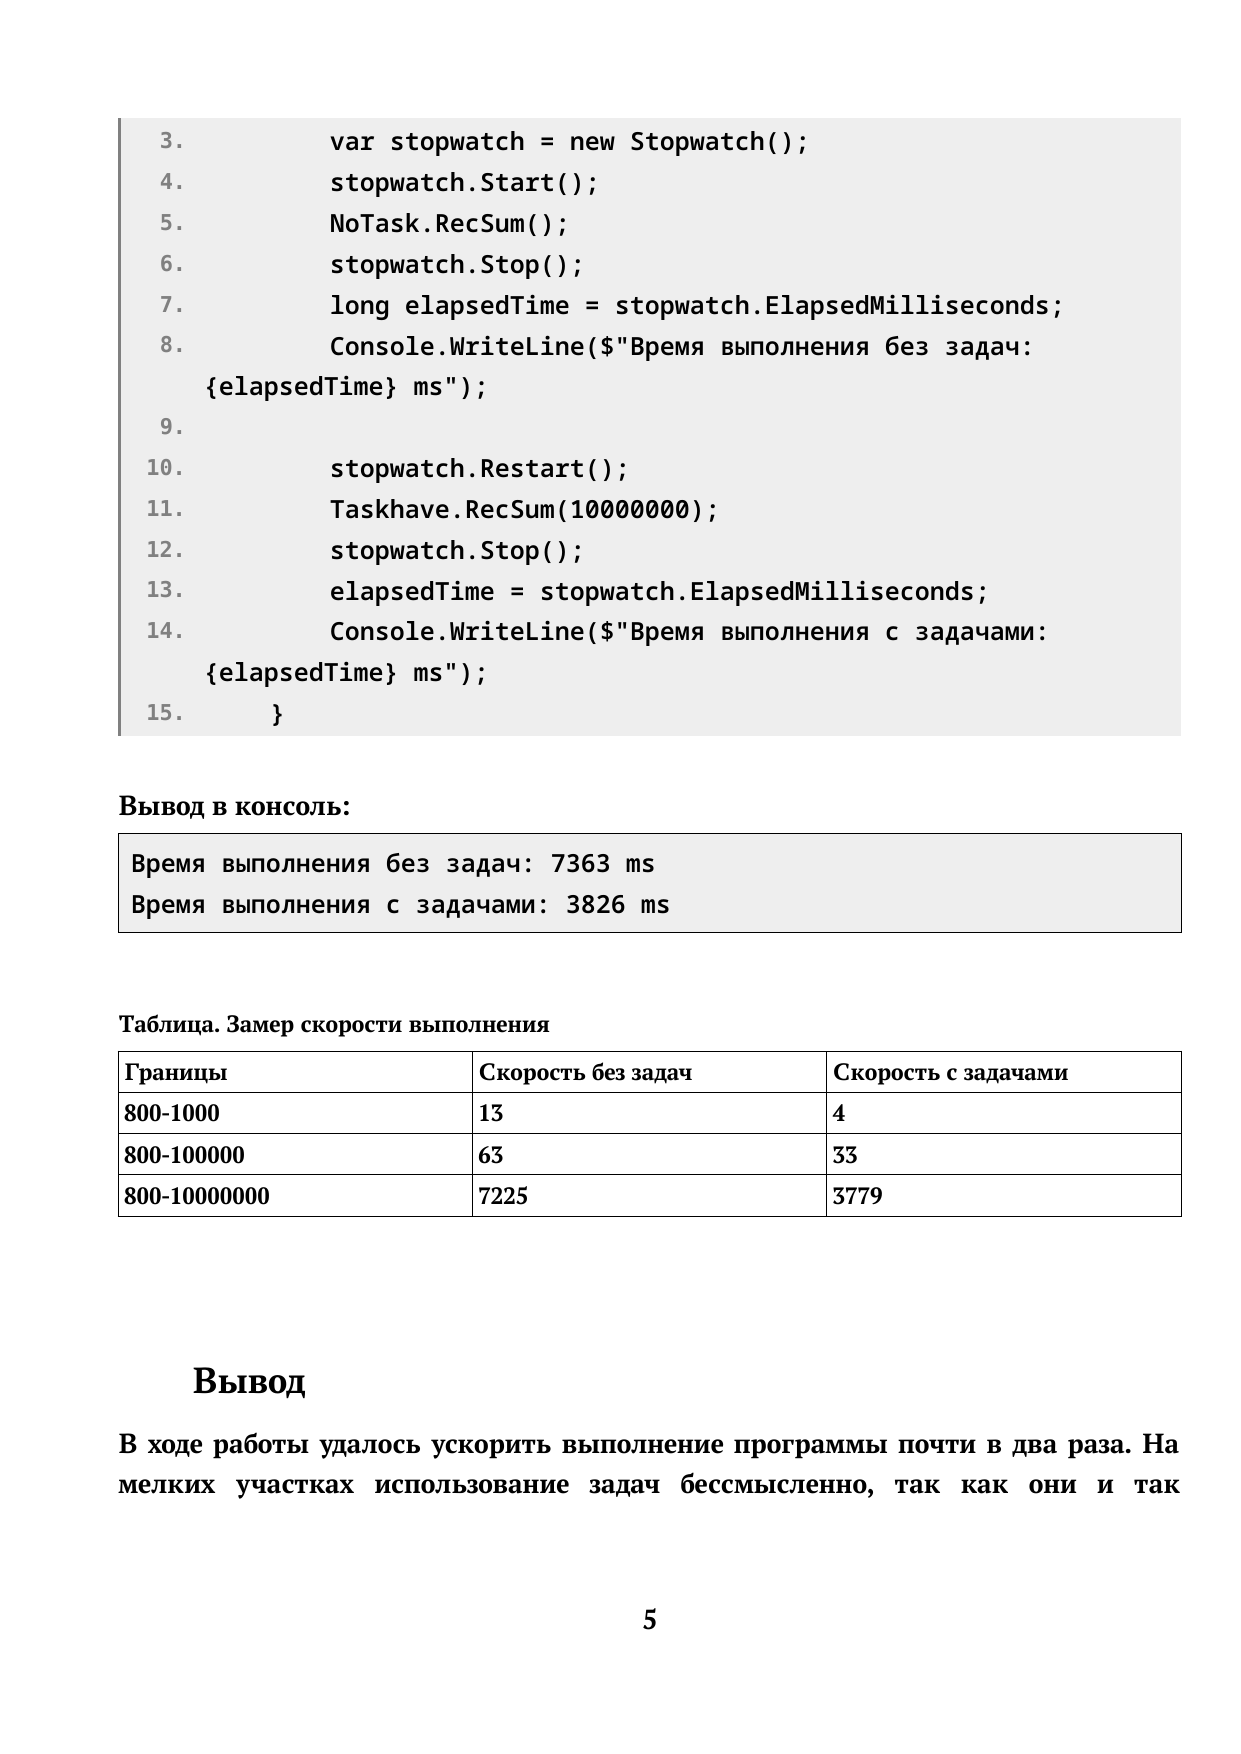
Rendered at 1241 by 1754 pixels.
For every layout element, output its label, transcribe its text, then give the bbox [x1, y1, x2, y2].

subtitle Вывод [192, 1358, 1181, 1402]
table_cell 13 [473, 1093, 826, 1133]
list elapsedTime = stopwatch.ElapsedMilliseconds; [121, 567, 1181, 607]
table_cell 800-1000 [119, 1093, 472, 1133]
list NoTask.RecSum(); [121, 200, 1181, 240]
list Console.WriteLine($"Время выполнения с задачами: {elapsedTime} ms"); [121, 608, 1181, 689]
text Время выполнения с задачами: 3826 ms [119, 874, 1181, 932]
table_cell 7225 [473, 1175, 826, 1216]
text Вывод в консоль: [118, 788, 1181, 821]
list stopwatch.Start(); [121, 159, 1181, 199]
table_cell 800-100000 [119, 1134, 472, 1174]
list } [121, 690, 1181, 736]
table_cell 63 [473, 1134, 826, 1174]
table_cell 33 [827, 1134, 1181, 1174]
text Время выполнения без задач: 7363 ms [119, 834, 1181, 874]
table_header Скорость с задачами [827, 1052, 1181, 1092]
table_cell 800-10000000 [119, 1175, 472, 1216]
list Taskhave.RecSum(10000000); [121, 486, 1181, 526]
table_cell 4 [827, 1093, 1181, 1133]
list stopwatch.Stop(); [121, 526, 1181, 566]
list stopwatch.Stop(); [121, 241, 1181, 281]
table_header Скорость без задач [473, 1052, 826, 1092]
table_cell 3779 [827, 1175, 1181, 1216]
table_header Границы [119, 1052, 472, 1092]
text Таблица. Замер скорости выполнения [118, 1009, 1181, 1038]
list stopwatch.Restart(); [121, 445, 1181, 485]
list long elapsedTime = stopwatch.ElapsedMilliseconds; [121, 281, 1181, 321]
list Console.WriteLine($"Время выполнения без задач: {elapsedTime} ms"); [121, 322, 1181, 403]
list var stopwatch = new Stopwatch(); [121, 118, 1181, 158]
text В ходе работы удалось ускорить выполнение программы почти в два раза. На мелких участках использование задач бессмысленно, так как они и так [118, 1426, 1181, 1499]
